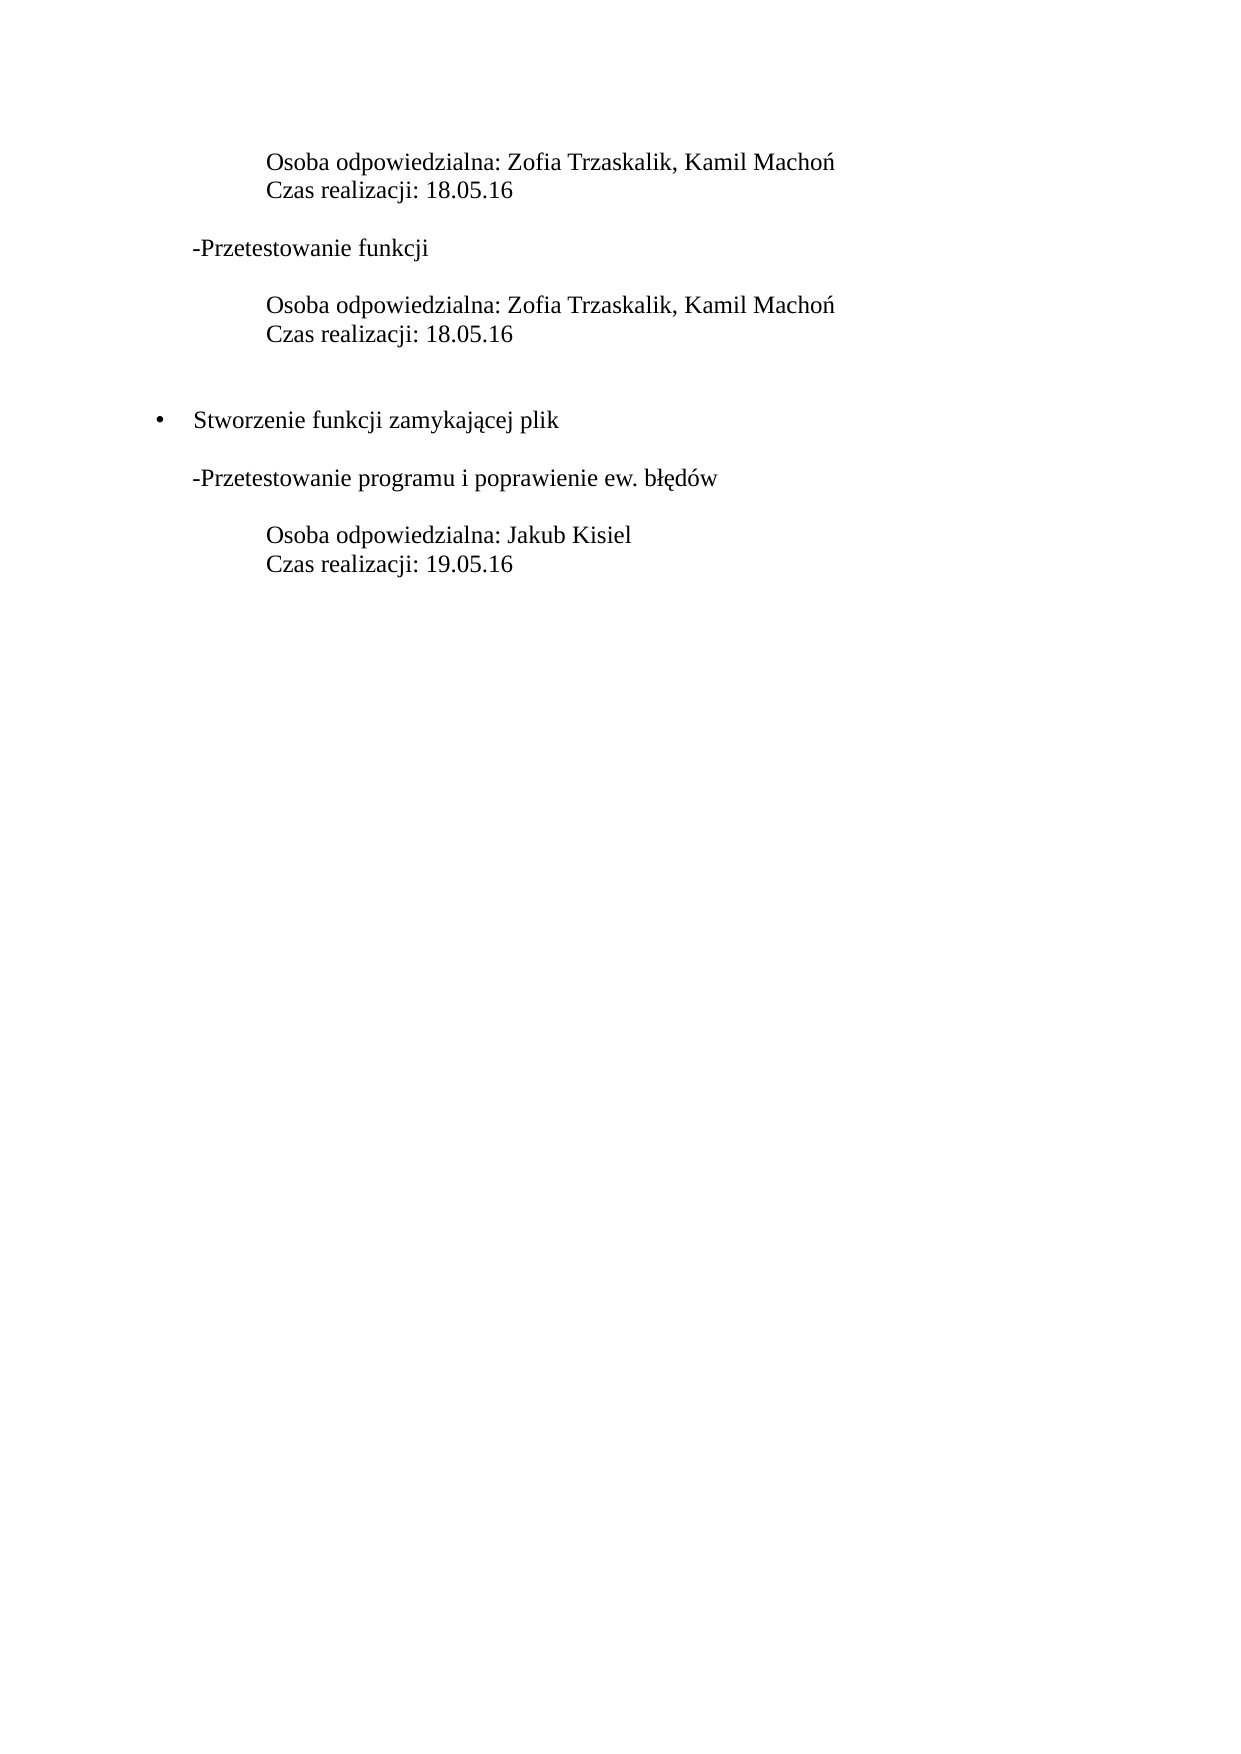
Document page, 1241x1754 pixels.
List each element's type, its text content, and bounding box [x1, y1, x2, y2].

text Osoba odpowiedzialna: Jakub Kisiel [118, 521, 1122, 549]
text Czas realizacji: 18.05.16 [118, 319, 1122, 348]
text Osoba odpowiedzialna: Zofia Trzaskalik, Kamil Machoń [118, 147, 1122, 176]
list Stworzenie funkcji zamykającej plik [156, 406, 1122, 434]
text -Przetestowanie funkcji [118, 233, 1122, 262]
text Czas realizacji: 18.05.16 [118, 176, 1122, 204]
text Osoba odpowiedzialna: Zofia Trzaskalik, Kamil Machoń [118, 291, 1122, 319]
text Czas realizacji: 19.05.16 [118, 549, 1122, 578]
text -Przetestowanie programu i poprawienie ew. błędów [118, 463, 1122, 492]
